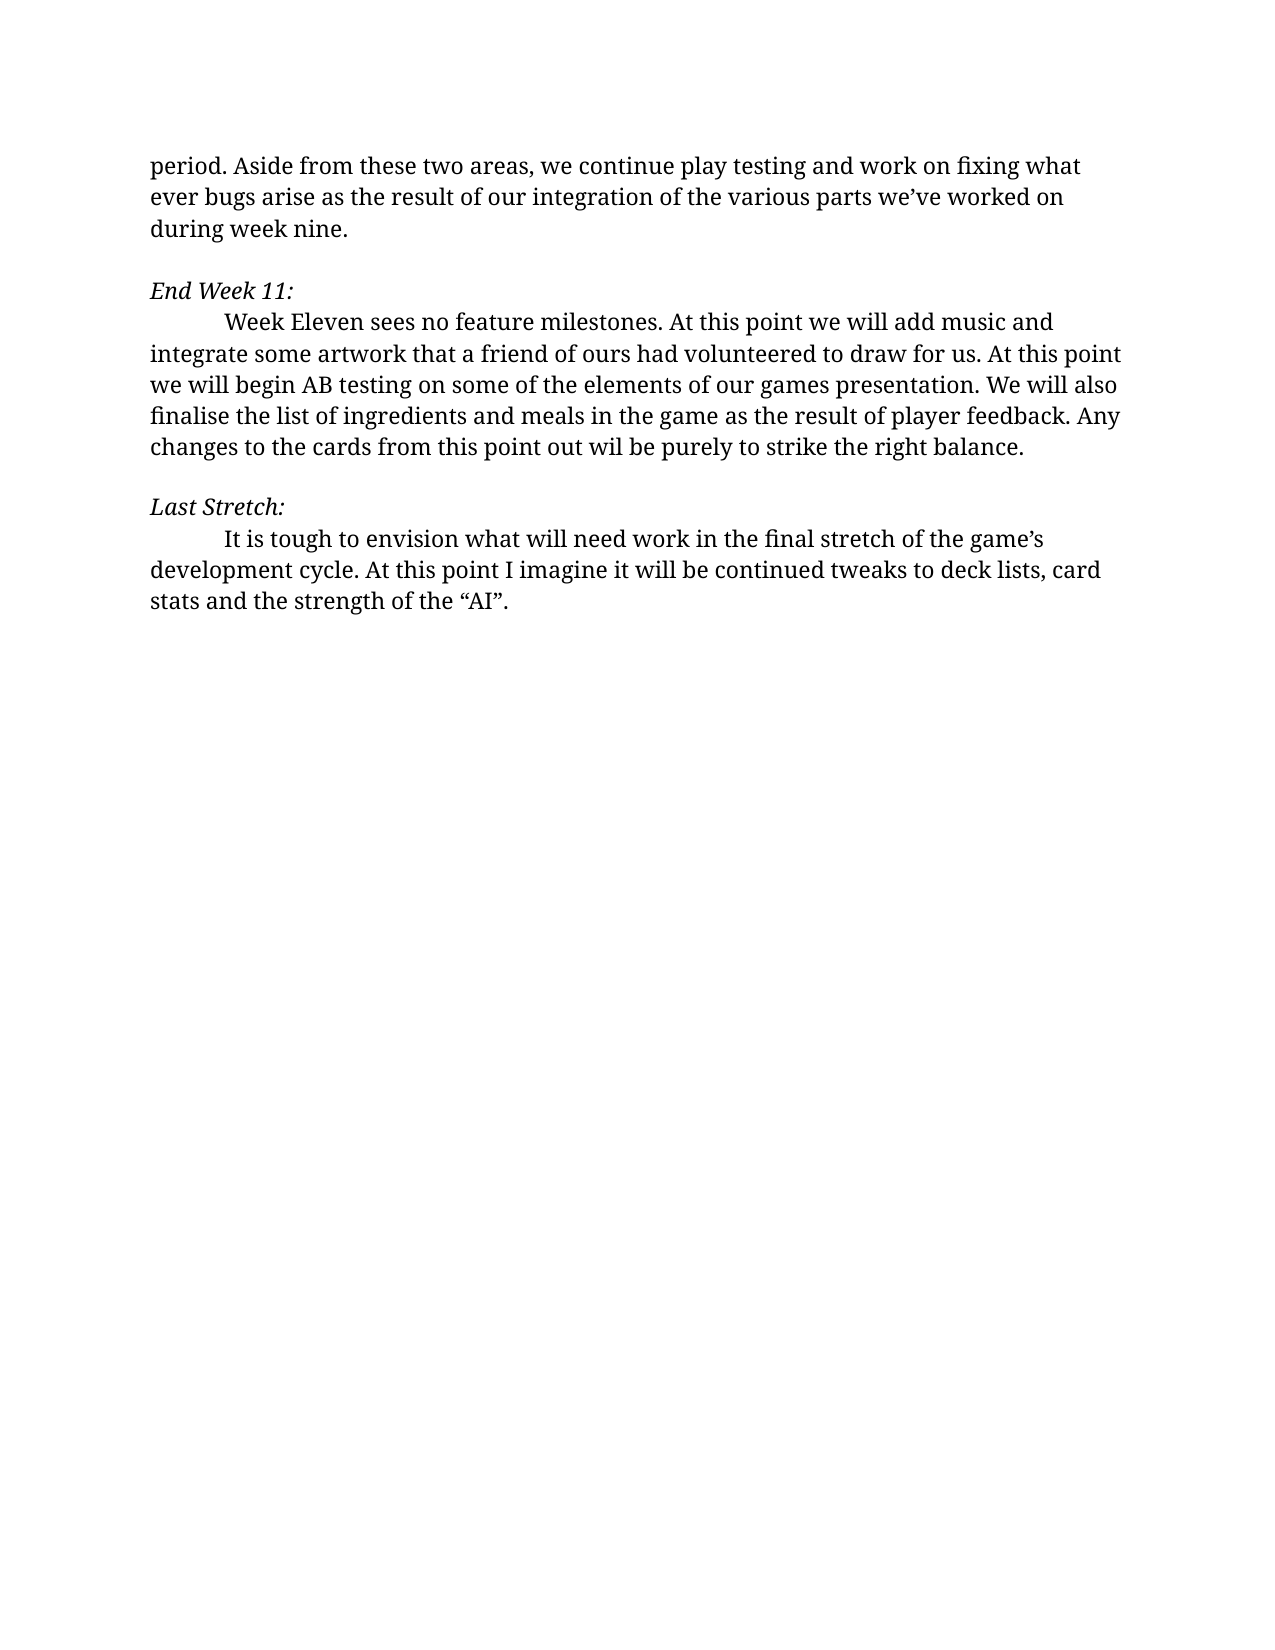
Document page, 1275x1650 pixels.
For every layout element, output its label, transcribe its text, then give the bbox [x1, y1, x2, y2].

text End Week 11: [150, 275, 1125, 306]
text period. Aside from these two areas, we continue play testing and work on fixing what ever bugs arise as the result of our integration of the various parts we’ve worked on during week nine. [150, 150, 1125, 244]
text Week Eleven sees no feature milestones. At this point we will add music and integrate some artwork that a friend of ours had volunteered to draw for us. At this point we will begin AB testing on some of the elements of our games presentation. We will also finalise the list of ingredients and meals in the game as the result of player feedback. Any changes to the cards from this point out wil be purely to strike the right balance. [150, 306, 1125, 462]
text Last Stretch: [150, 491, 1125, 522]
text It is tough to envision what will need work in the final stretch of the game’s development cycle. At this point I imagine it will be continued tweaks to deck lists, card stats and the strength of the “AI”. [150, 522, 1125, 616]
